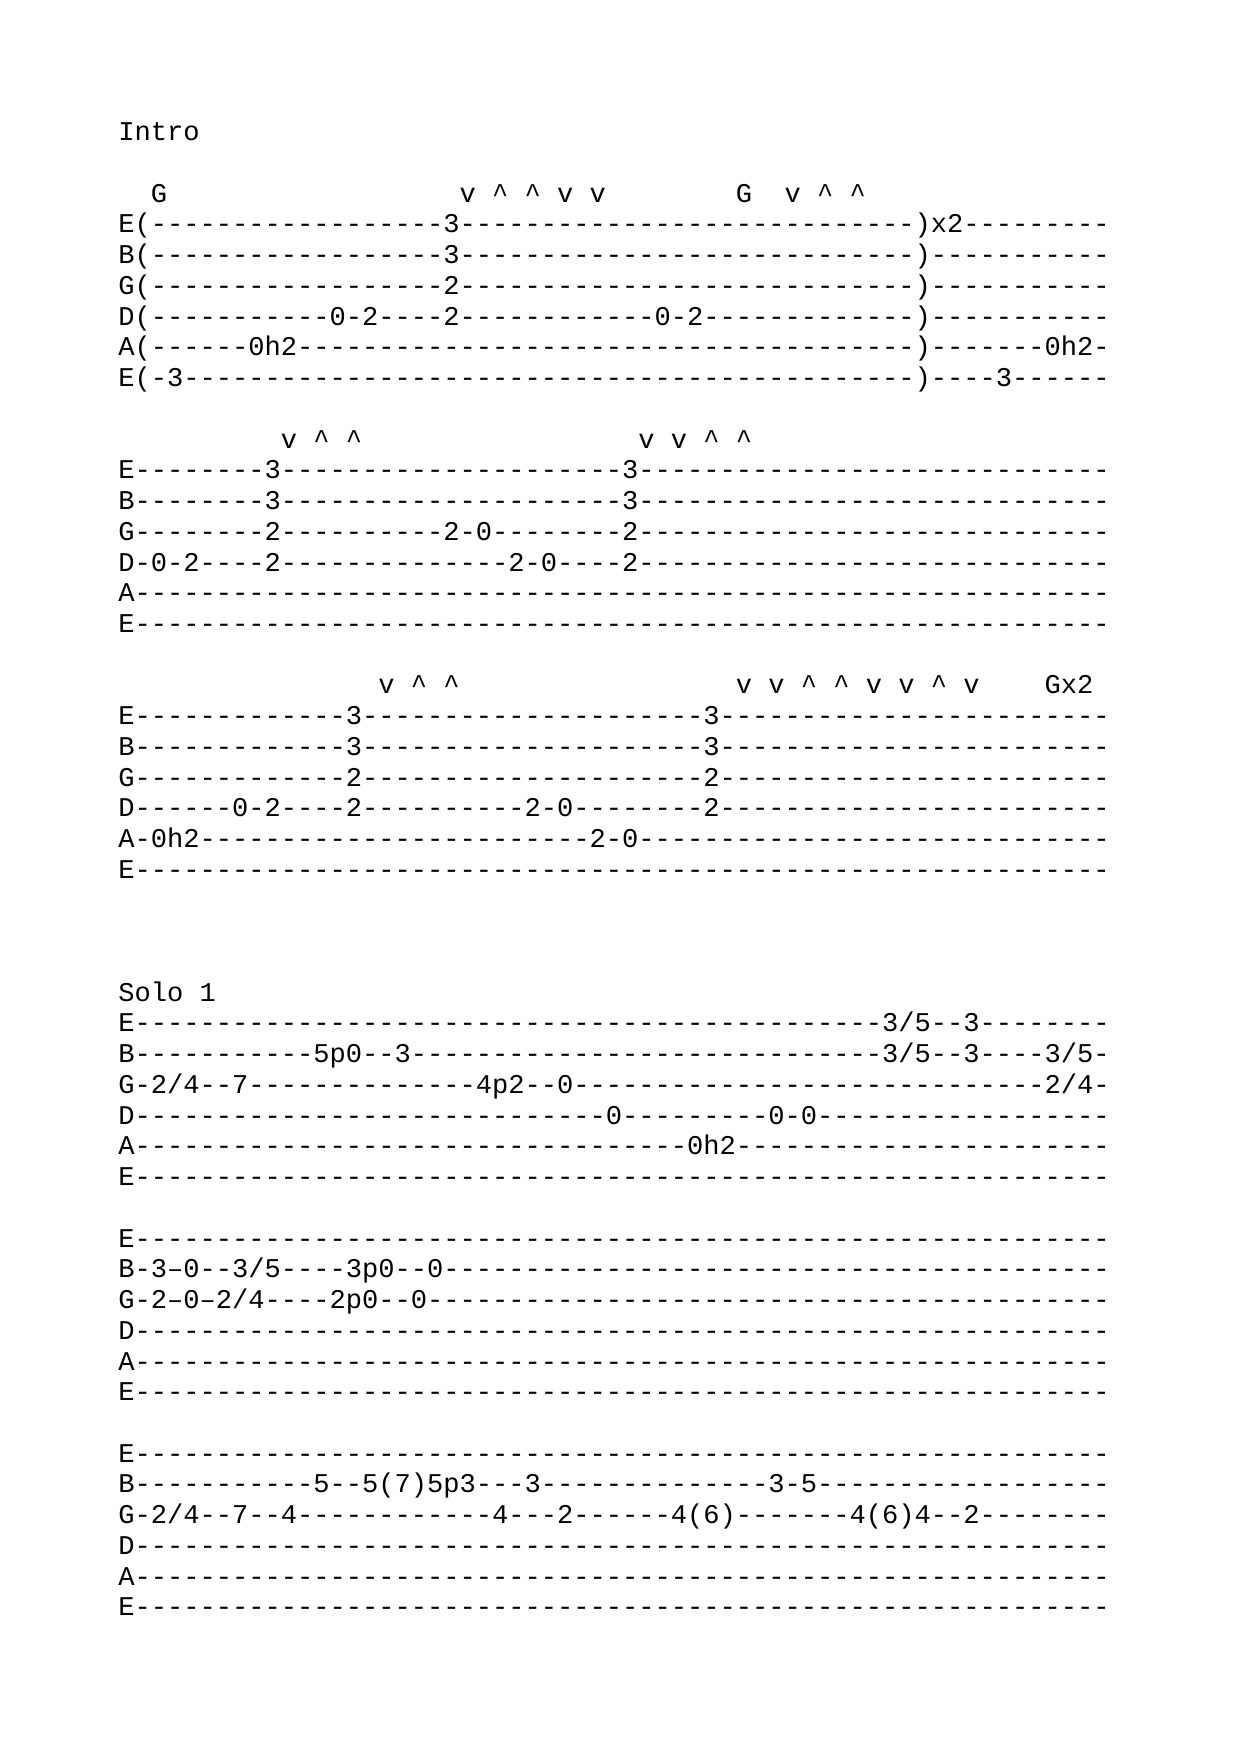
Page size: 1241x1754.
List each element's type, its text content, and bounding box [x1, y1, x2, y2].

text v ^ ^ v v ^ ^ v v ^ v Gx2 [118, 671, 1122, 702]
text E------------------------------------------------------------ [118, 1378, 1122, 1409]
text A------------------------------------------------------------ [118, 1562, 1122, 1593]
text D(-----------0-2----2------------0-2-------------)----------- [118, 302, 1122, 333]
text D------------------------------------------------------------ [118, 1532, 1122, 1562]
text G-2/4--7--------------4p2--0-----------------------------2/4- [118, 1071, 1122, 1101]
text E------------------------------------------------------------ [118, 1439, 1122, 1470]
text G-2/4--7--4------------4---2------4(6)-------4(6)4--2-------- [118, 1501, 1122, 1532]
text B(------------------3----------------------------)----------- [118, 241, 1122, 272]
text E(-3---------------------------------------------)----3------ [118, 364, 1122, 395]
text A------------------------------------------------------------ [118, 1347, 1122, 1378]
text G v ^ ^ v v G v ^ ^ [118, 179, 1122, 210]
text E------------------------------------------------------------ [118, 610, 1122, 641]
text D-----------------------------0---------0-0------------------ [118, 1101, 1122, 1132]
text E------------------------------------------------------------ [118, 856, 1122, 886]
text G--------2----------2-0--------2----------------------------- [118, 518, 1122, 548]
text D-0-2----2--------------2-0----2----------------------------- [118, 548, 1122, 579]
text E(------------------3----------------------------)x2--------- [118, 210, 1122, 241]
text E------------------------------------------------------------ [118, 1593, 1122, 1624]
text A------------------------------------------------------------ [118, 579, 1122, 610]
text A----------------------------------0h2----------------------- [118, 1132, 1122, 1163]
text B-----------5p0--3-----------------------------3/5--3----3/5- [118, 1040, 1122, 1071]
text E----------------------------------------------3/5--3-------- [118, 1009, 1122, 1040]
text E--------3---------------------3----------------------------- [118, 456, 1122, 487]
text v ^ ^ v v ^ ^ [118, 425, 1122, 456]
text B-----------5--5(7)5p3---3--------------3-5------------------ [118, 1470, 1122, 1501]
text A(------0h2--------------------------------------)-------0h2- [118, 333, 1122, 364]
text A-0h2------------------------2-0----------------------------- [118, 825, 1122, 856]
text D------0-2----2----------2-0--------2------------------------ [118, 794, 1122, 825]
text B-------------3---------------------3------------------------ [118, 733, 1122, 763]
text Intro [118, 118, 1122, 149]
text D------------------------------------------------------------ [118, 1317, 1122, 1347]
text G(------------------2----------------------------)----------- [118, 272, 1122, 302]
text G-2–0–2/4----2p0--0------------------------------------------ [118, 1286, 1122, 1317]
text E------------------------------------------------------------ [118, 1163, 1122, 1194]
text B--------3---------------------3----------------------------- [118, 487, 1122, 518]
text E------------------------------------------------------------ [118, 1224, 1122, 1255]
text B-3–0--3/5----3p0--0----------------------------------------- [118, 1255, 1122, 1286]
text E-------------3---------------------3------------------------ [118, 702, 1122, 733]
text G-------------2---------------------2------------------------ [118, 763, 1122, 794]
text Solo 1 [118, 978, 1122, 1009]
